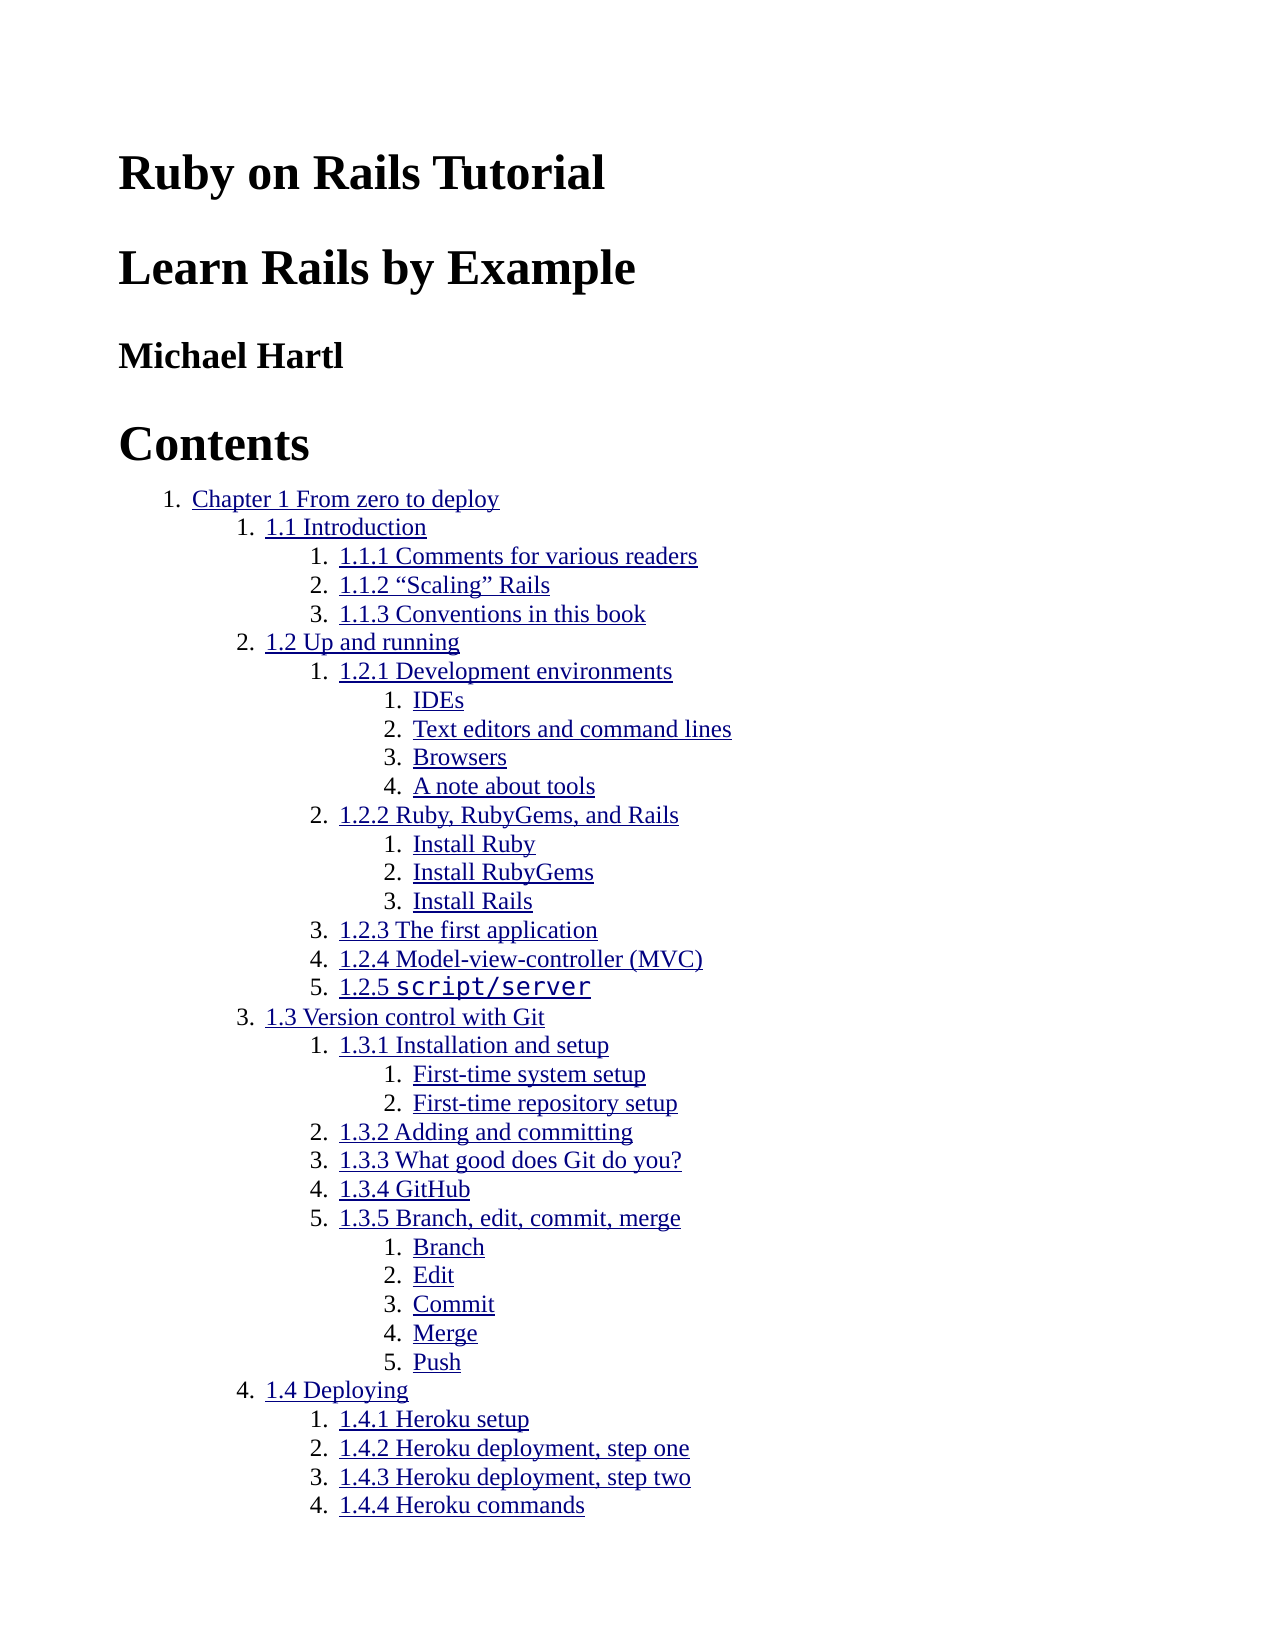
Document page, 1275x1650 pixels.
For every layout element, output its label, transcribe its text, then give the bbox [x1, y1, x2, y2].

list 1.3.1 Installation and setup [309, 1031, 1157, 1059]
list Push [383, 1347, 1157, 1376]
list Merge [383, 1318, 1157, 1347]
list 1.3.4 GitHub [309, 1174, 1157, 1203]
list 1.4.4 Heroku commands [309, 1491, 1157, 1519]
list 1.1.3 Conventions in this book [309, 599, 1157, 627]
list Install Rails [383, 886, 1157, 915]
subtitle Learn Rails by Example [118, 238, 1157, 296]
list IDEs [383, 685, 1157, 714]
list 1.3.5 Branch, edit, commit, merge [309, 1203, 1157, 1232]
list 1.2 Up and running [236, 627, 1157, 656]
list 1.2.3 The first application [309, 915, 1157, 944]
list First-time system setup [383, 1059, 1157, 1088]
subtitle Contents [118, 414, 1157, 471]
list 1.3 Version control with Git [236, 1002, 1157, 1031]
list A note about tools [383, 771, 1157, 800]
list Install RubyGems [383, 857, 1157, 886]
list Text editors and command lines [383, 714, 1157, 742]
list Browsers [383, 742, 1157, 771]
list 1.2.4 Model-view-controller (MVC) [309, 944, 1157, 972]
list 1.4.1 Heroku setup [309, 1404, 1157, 1433]
list Edit [383, 1261, 1157, 1289]
list Commit [383, 1289, 1157, 1318]
list Chapter 1 From zero to deploy [162, 484, 1157, 512]
list 1.4 Deploying [236, 1376, 1157, 1404]
list 1.1.1 Comments for various readers [309, 541, 1157, 570]
list 1.2.5 script/server [309, 972, 1157, 1002]
list 1.2.1 Development environments [309, 656, 1157, 685]
list 1.1.2 “Scaling” Rails [309, 570, 1157, 599]
list 1.2.2 Ruby, RubyGems, and Rails [309, 800, 1157, 829]
list 1.3.2 Adding and committing [309, 1117, 1157, 1146]
list 1.1 Introduction [236, 512, 1157, 541]
list 1.4.2 Heroku deployment, step one [309, 1433, 1157, 1462]
subtitle Ruby on Rails Tutorial [118, 143, 1157, 201]
subtitle Michael Hartl [118, 333, 1157, 376]
list First-time repository setup [383, 1088, 1157, 1117]
list Install Ruby [383, 829, 1157, 857]
list 1.3.3 What good does Git do you? [309, 1146, 1157, 1174]
list Branch [383, 1232, 1157, 1261]
list 1.4.3 Heroku deployment, step two [309, 1462, 1157, 1491]
